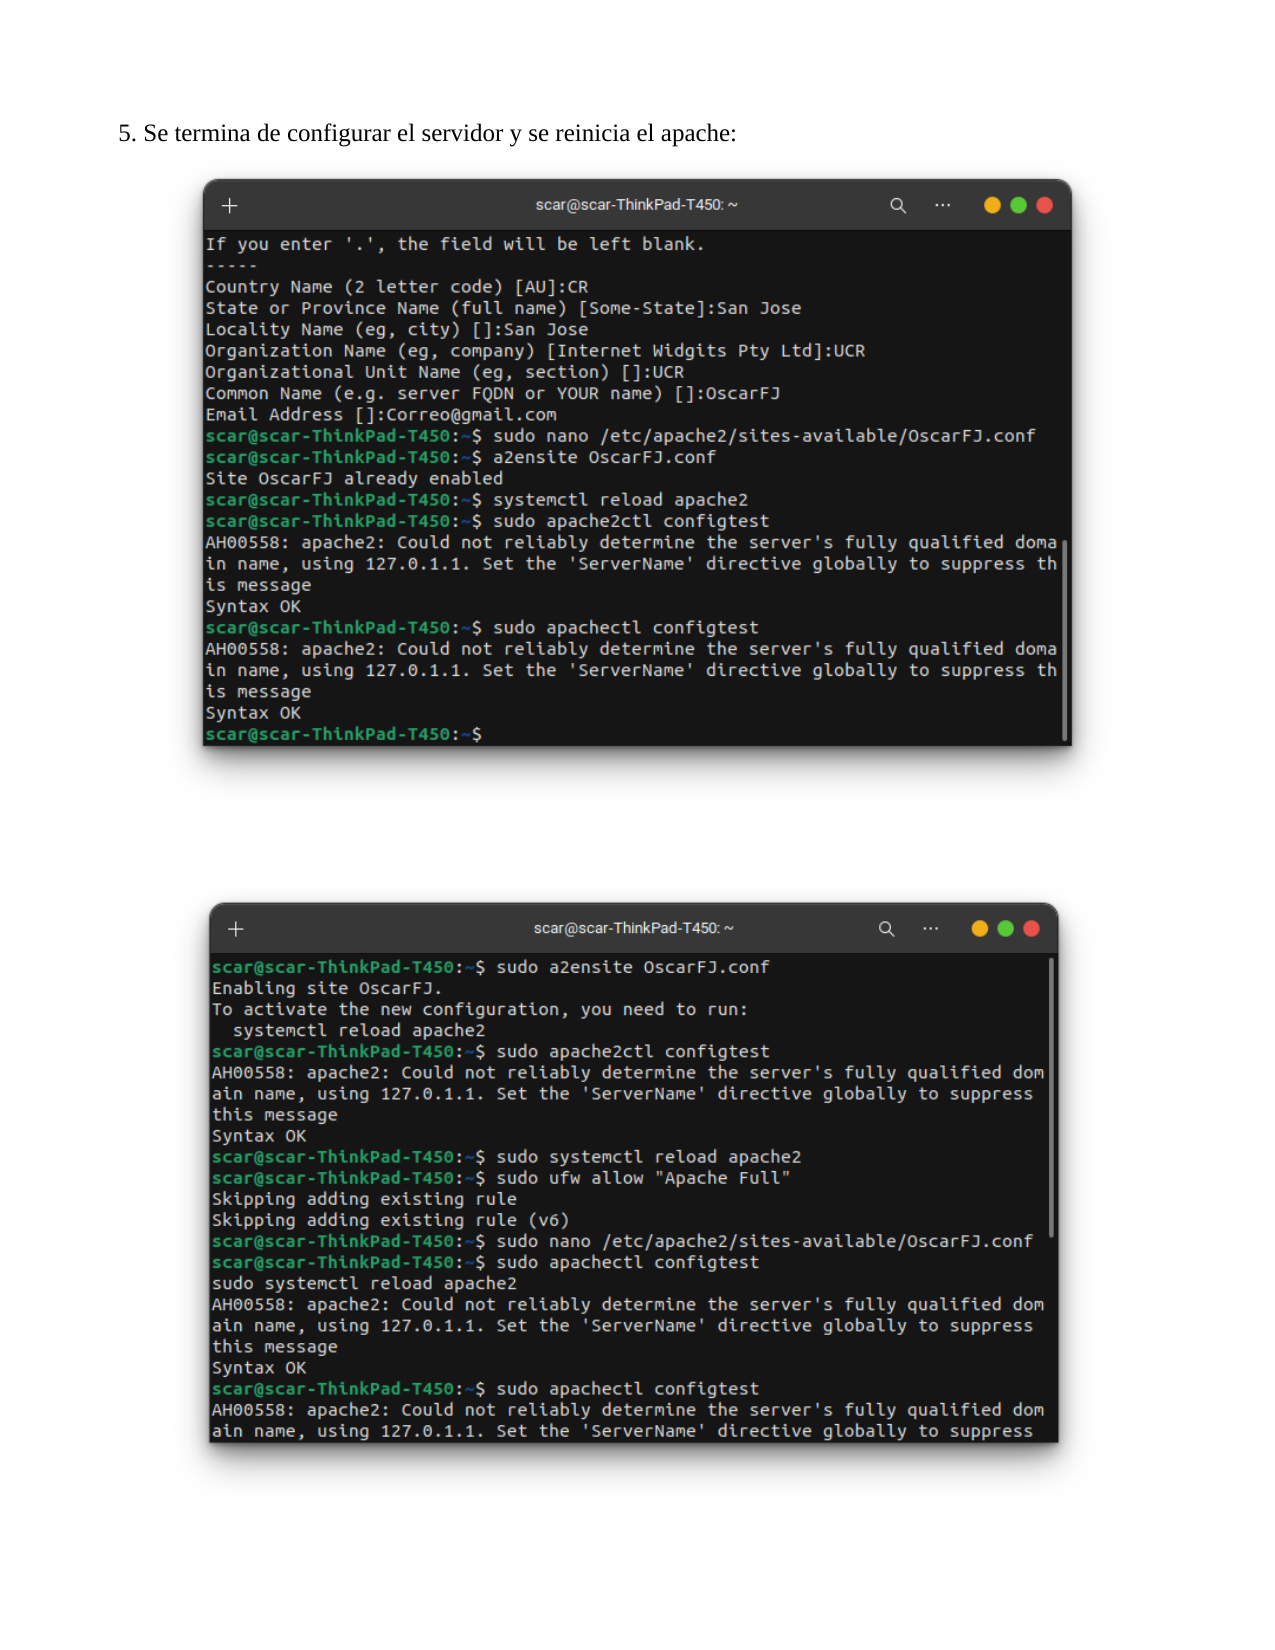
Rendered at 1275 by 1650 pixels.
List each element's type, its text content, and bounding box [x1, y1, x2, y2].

picture [158, 870, 1110, 1513]
picture [152, 146, 1123, 817]
text 5. Se termina de configurar el servidor y se reinicia el apache: [118, 118, 1157, 147]
